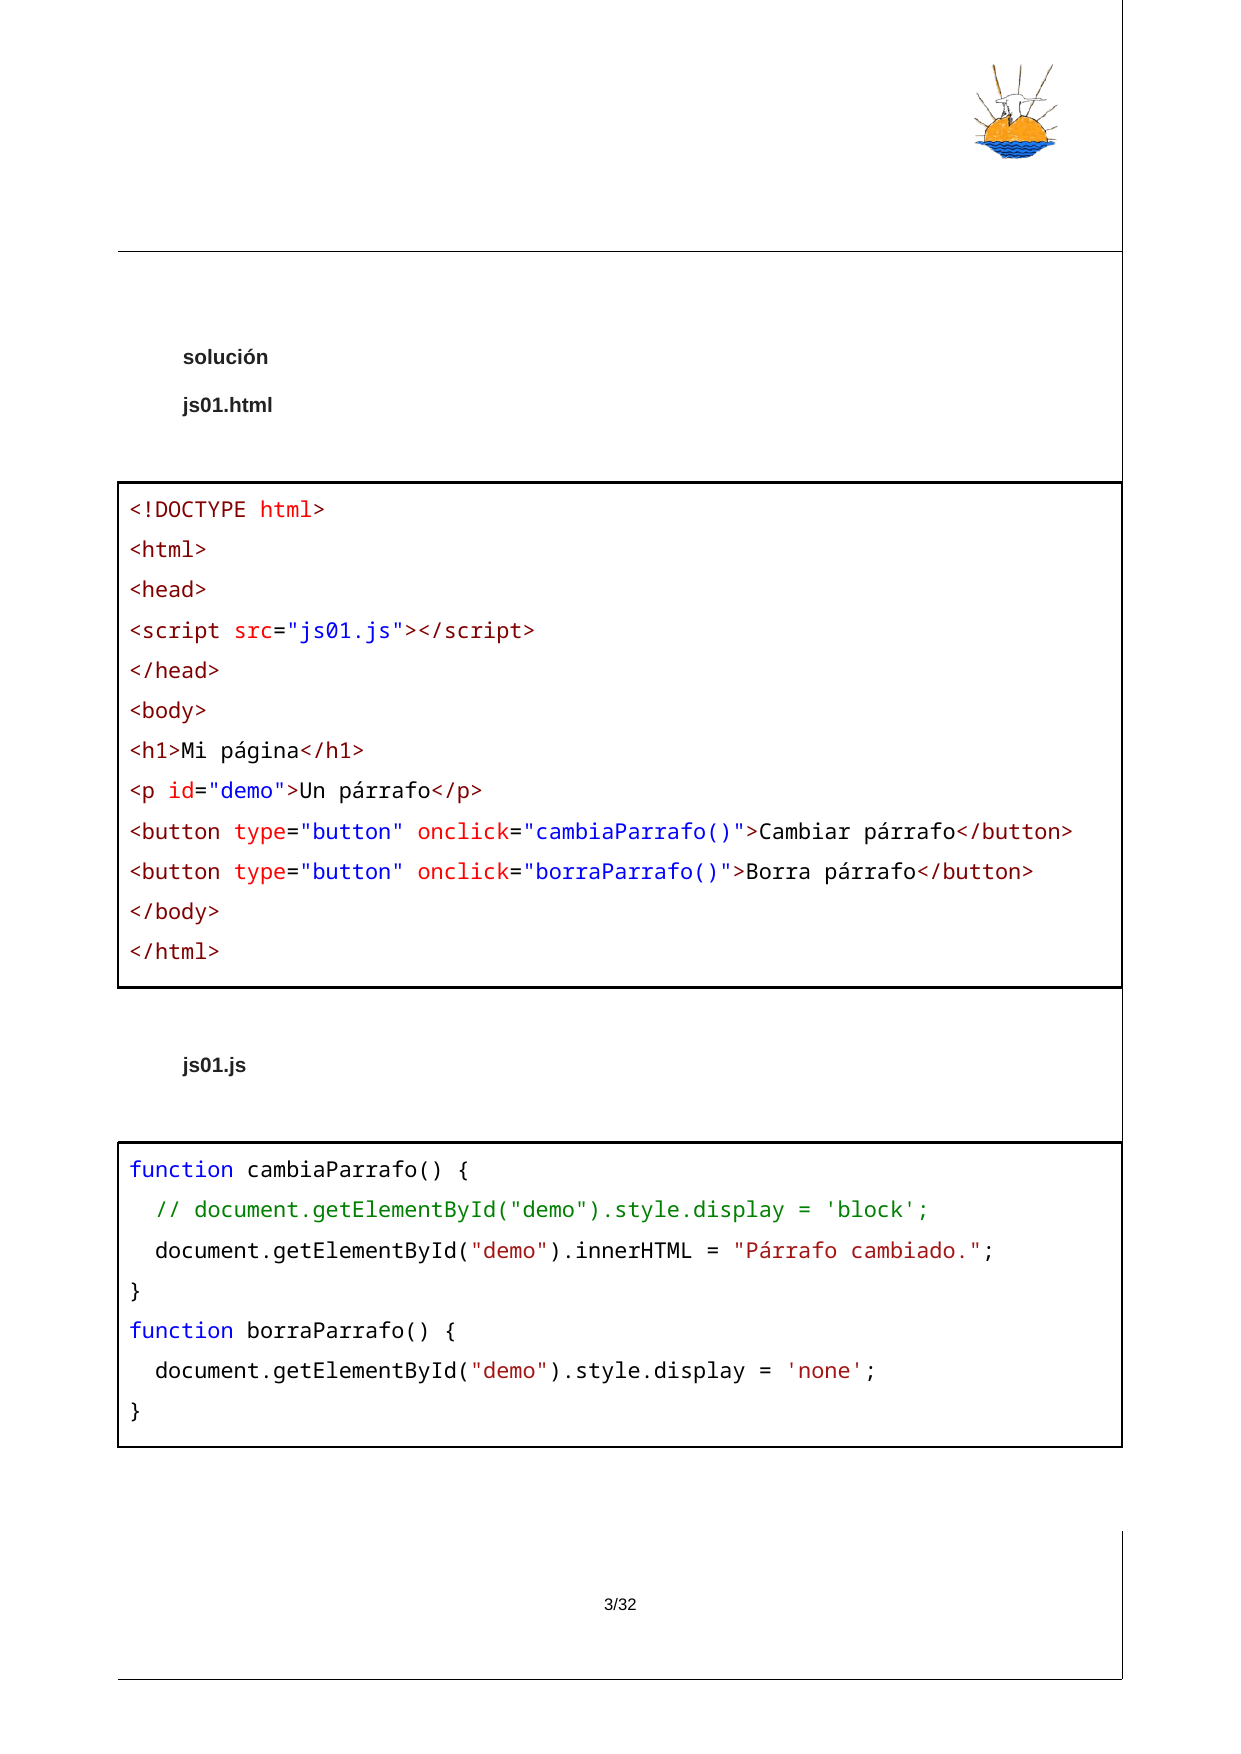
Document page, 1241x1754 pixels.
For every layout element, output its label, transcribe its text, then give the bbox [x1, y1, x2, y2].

table_header function cambiaParrafo() { // document.getElementById("demo").style.display = 'block'; document.getElementById("demo").innerHTML = "Párrafo cambiado."; } function borraParrafo() { document.getElementById("demo").style.display = 'none'; } [119, 1144, 1121, 1446]
text solución [118, 345, 1122, 369]
table_header <!DOCTYPE html> <html> <head> <script src="js01.js"></script> </head> <body> <h1>Mi página</h1> <p id="demo">Un párrafo</p> <button type="button" onclick="cambiaParrafo()">Cambiar párrafo</button> <button type="button" onclick="borraParrafo()">Borra párrafo</button> </body> </html> [119, 484, 1121, 986]
text js01.js [118, 989, 1122, 1141]
text js01.html [118, 393, 1122, 481]
